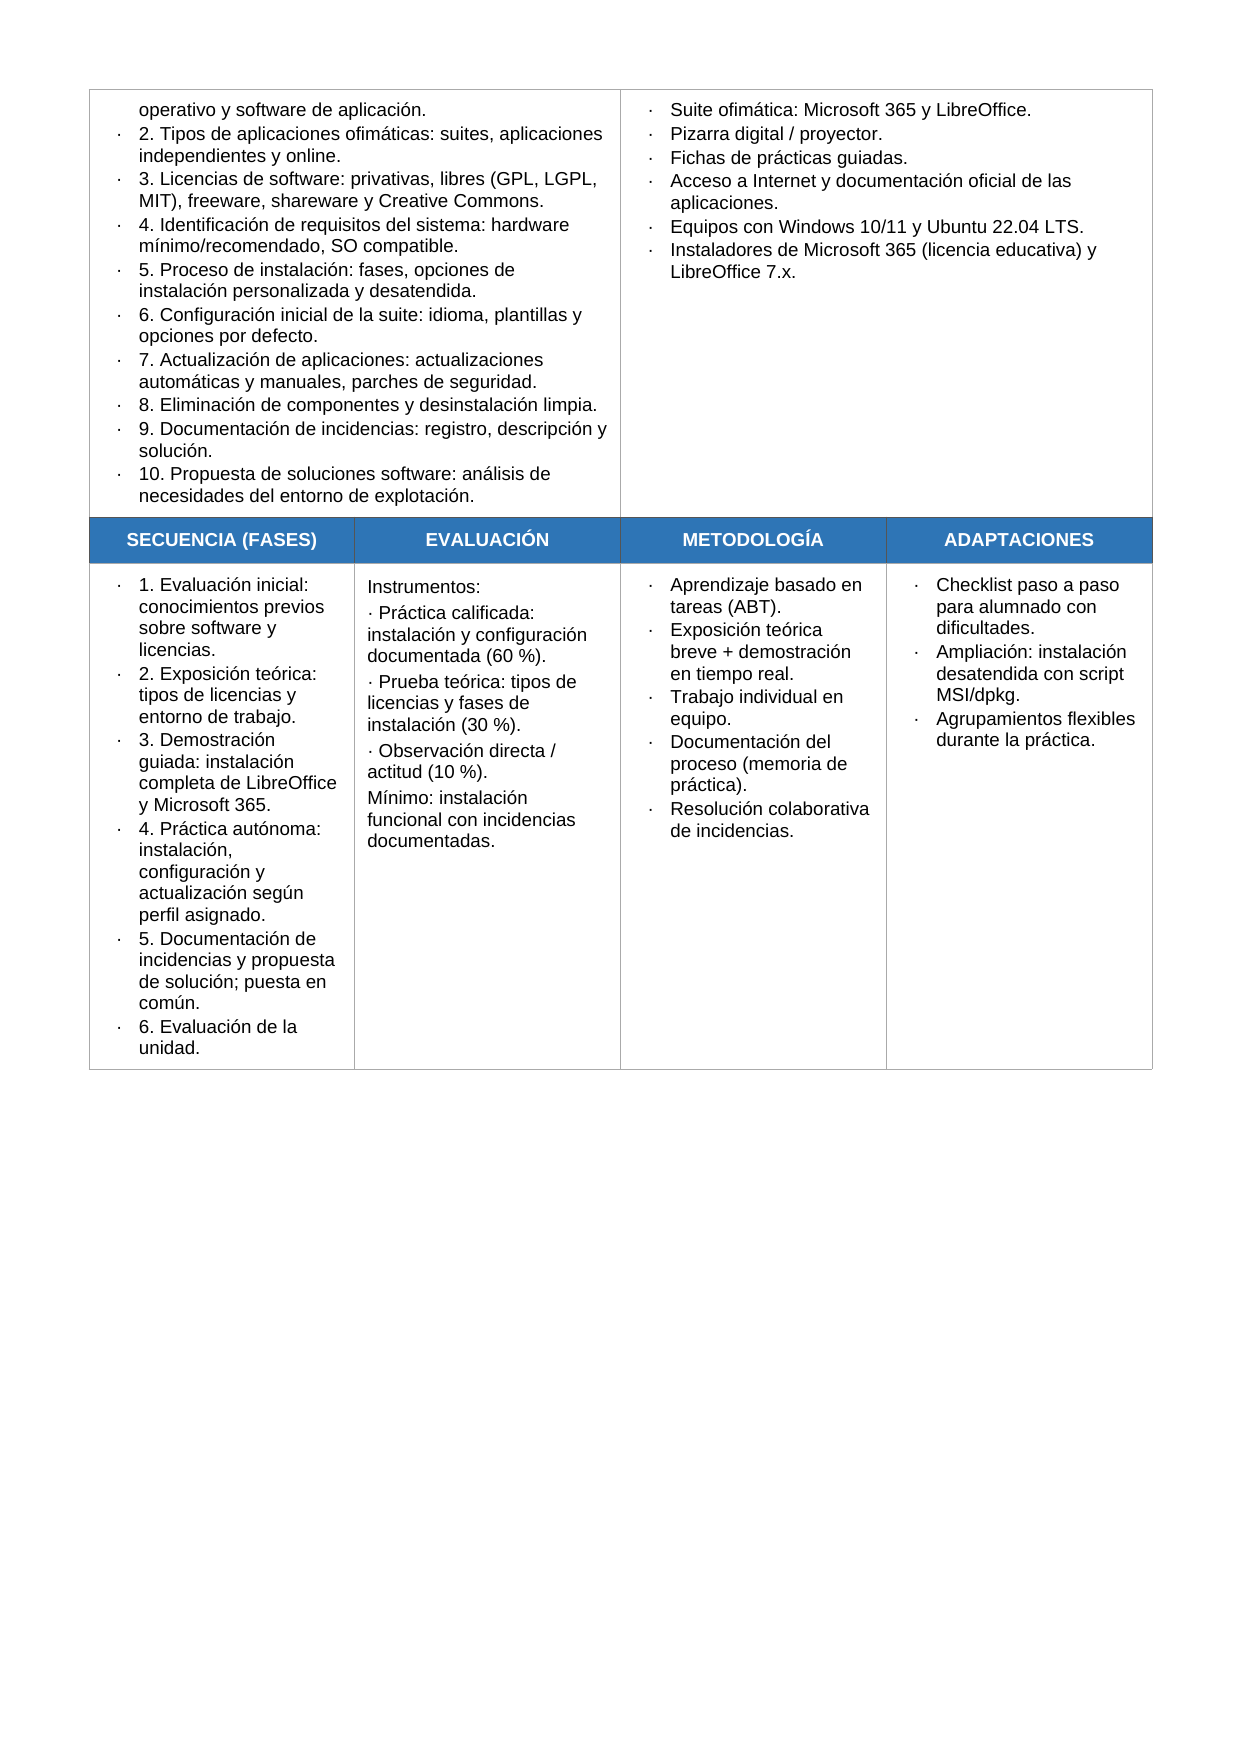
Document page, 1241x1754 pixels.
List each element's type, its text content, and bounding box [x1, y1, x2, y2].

table_cell Aprendizaje basado en tareas (ABT). Exposición teórica breve + demostración en tiempo real. Trabajo individual en equipo. Documentación del proceso (memoria de práctica). Resolución colaborativa de incidencias. [621, 564, 886, 1069]
table_cell ADAPTACIONES [887, 518, 1152, 563]
table_cell METODOLOGÍA [621, 518, 886, 563]
table_cell 1. Evaluación inicial: conocimientos previos sobre software y licencias. 2. Exposición teórica: tipos de licencias y entorno de trabajo. 3. Demostración guiada: instalación completa de LibreOffice y Microsoft 365. 4. Práctica autónoma: instalación, configuración y actualización según perfil asignado. 5. Documentación de incidencias y propuesta de solución; puesta en común. 6. Evaluación de la unidad. [90, 564, 354, 1069]
table_cell EVALUACIÓN [355, 518, 620, 563]
table_cell operativo y software de aplicación. 2. Tipos de aplicaciones ofimáticas: suites, aplicaciones independientes y online. 3. Licencias de software: privativas, libres (GPL, LGPL, MIT), freeware, shareware y Creative Commons. 4. Identificación de requisitos del sistema: hardware mínimo/recomendado, SO compatible. 5. Proceso de instalación: fases, opciones de instalación personalizada y desatendida. 6. Configuración inicial de la suite: idioma, plantillas y opciones por defecto. 7. Actualización de aplicaciones: actualizaciones automáticas y manuales, parches de seguridad. 8. Eliminación de componentes y desinstalación limpia. 9. Documentación de incidencias: registro, descripción y solución. 10. Propuesta de soluciones software: análisis de necesidades del entorno de explotación. [90, 90, 620, 517]
table_cell Checklist paso a paso para alumnado con dificultades. Ampliación: instalación desatendida con script MSI/dpkg. Agrupamientos flexibles durante la práctica. [887, 564, 1152, 1069]
table_cell SECUENCIA (FASES) [90, 518, 354, 563]
table_cell Aula de informática con equipos individuales. Suite ofimática: Microsoft 365 y LibreOffice. Pizarra digital / proyector. Fichas de prácticas guiadas. Acceso a Internet y documentación oficial de las aplicaciones. Equipos con Windows 10/11 y Ubuntu 22.04 LTS. Instaladores de Microsoft 365 (licencia educativa) y LibreOffice 7.x. [621, 90, 1152, 517]
table_cell Instrumentos: · Práctica calificada: instalación y configuración documentada (60 %). · Prueba teórica: tipos de licencias y fases de instalación (30 %). · Observación directa / actitud (10 %). Mínimo: instalación funcional con incidencias documentadas. [355, 564, 620, 1069]
